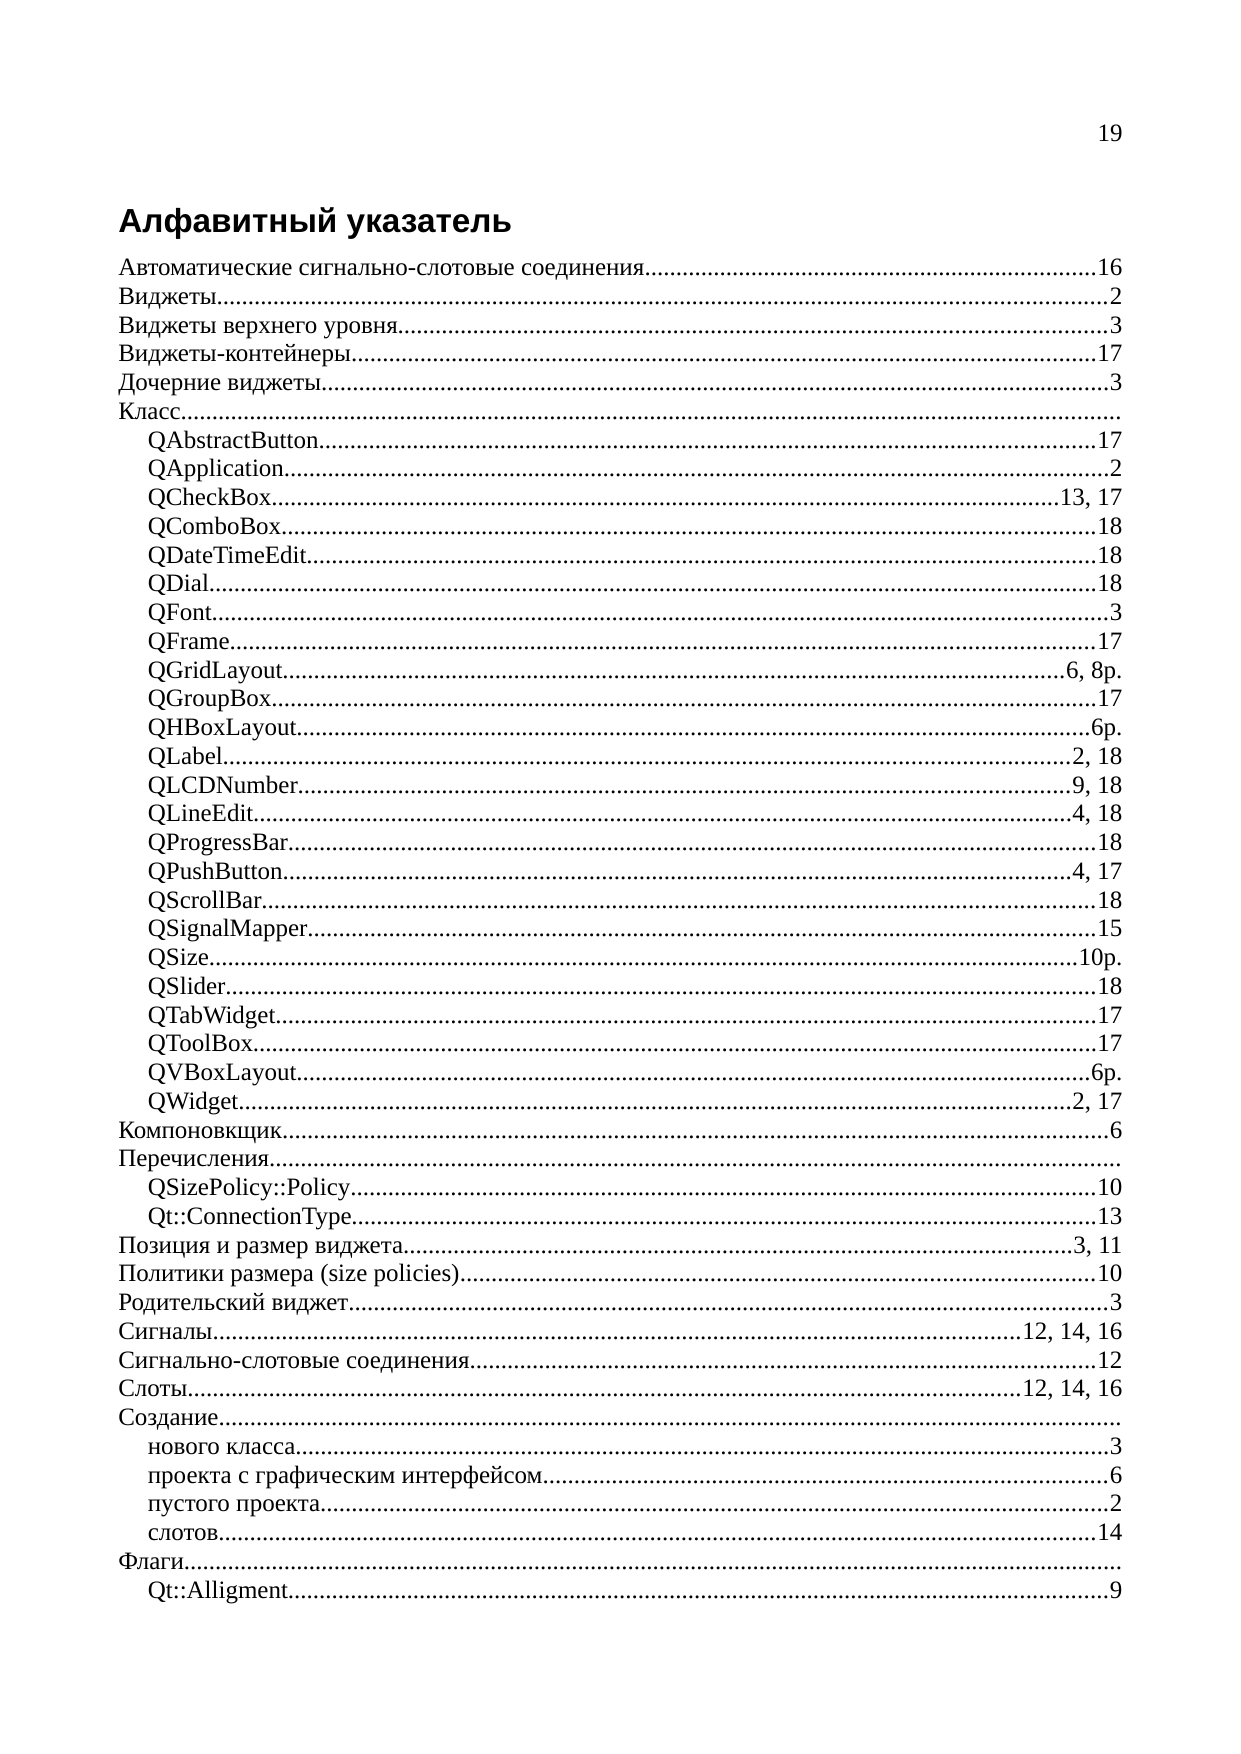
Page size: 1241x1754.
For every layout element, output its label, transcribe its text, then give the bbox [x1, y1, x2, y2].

text Сигнально-слотовые соединения 12 [118, 1345, 1122, 1373]
text QGridLayout 6, 8p. [148, 655, 1122, 683]
text Qt::Alligment 9 [148, 1575, 1122, 1603]
text Создание [118, 1402, 1122, 1431]
text QScrollBar 18 [148, 885, 1122, 913]
text QSlider 18 [148, 971, 1122, 1000]
text Сигналы 12, 14, 16 [118, 1316, 1122, 1345]
text QSizePolicy::Policy 10 [148, 1172, 1122, 1201]
text QToolBox 17 [148, 1028, 1122, 1057]
text QSignalMapper 15 [148, 913, 1122, 942]
text QFrame 17 [148, 626, 1122, 655]
text проекта с графическим интерфейсом 6 [148, 1460, 1122, 1488]
text QFont 3 [148, 597, 1122, 626]
text Виджеты-контейнеры 17 [118, 338, 1122, 367]
text нового класса 3 [148, 1431, 1122, 1460]
text QVBoxLayout 6p. [148, 1057, 1122, 1086]
text пустого проекта 2 [148, 1488, 1122, 1517]
text QWidget 2, 17 [148, 1086, 1122, 1115]
text QApplication 2 [148, 453, 1122, 482]
text QLabel 2, 18 [148, 741, 1122, 770]
text QPushButton 4, 17 [148, 856, 1122, 885]
text QProgressBar 18 [148, 827, 1122, 856]
text Виджеты верхнего уровня 3 [118, 310, 1122, 338]
text QAbstractButton 17 [148, 425, 1122, 453]
text QHBoxLayout 6p. [148, 712, 1122, 741]
text QDateTimeEdit 18 [148, 540, 1122, 568]
text Флаги [118, 1546, 1122, 1575]
text Слоты 12, 14, 16 [118, 1373, 1122, 1402]
text Политики размера (size policies) 10 [118, 1258, 1122, 1287]
text QGroupBox 17 [148, 683, 1122, 712]
text Родительский виджет 3 [118, 1287, 1122, 1316]
subtitle Алфавитный указатель [118, 201, 1122, 240]
text Класс [118, 396, 1122, 425]
text QLCDNumber 9, 18 [148, 770, 1122, 798]
text Qt::ConnectionType 13 [148, 1201, 1122, 1230]
text QTabWidget 17 [148, 1000, 1122, 1028]
text Автоматические сигнально-слотовые соединения 16 [118, 252, 1122, 281]
text Позиция и размер виджета 3, 11 [118, 1230, 1122, 1258]
text Компоновкщик 6 [118, 1115, 1122, 1143]
text Перечисления [118, 1143, 1122, 1172]
text QDial 18 [148, 568, 1122, 597]
text QCheckBox 13, 17 [148, 482, 1122, 511]
text Дочерние виджеты 3 [118, 367, 1122, 396]
text QComboBox 18 [148, 511, 1122, 540]
text QLineEdit 4, 18 [148, 798, 1122, 827]
text Виджеты 2 [118, 281, 1122, 310]
text слотов 14 [148, 1517, 1122, 1546]
text QSize 10p. [148, 942, 1122, 971]
